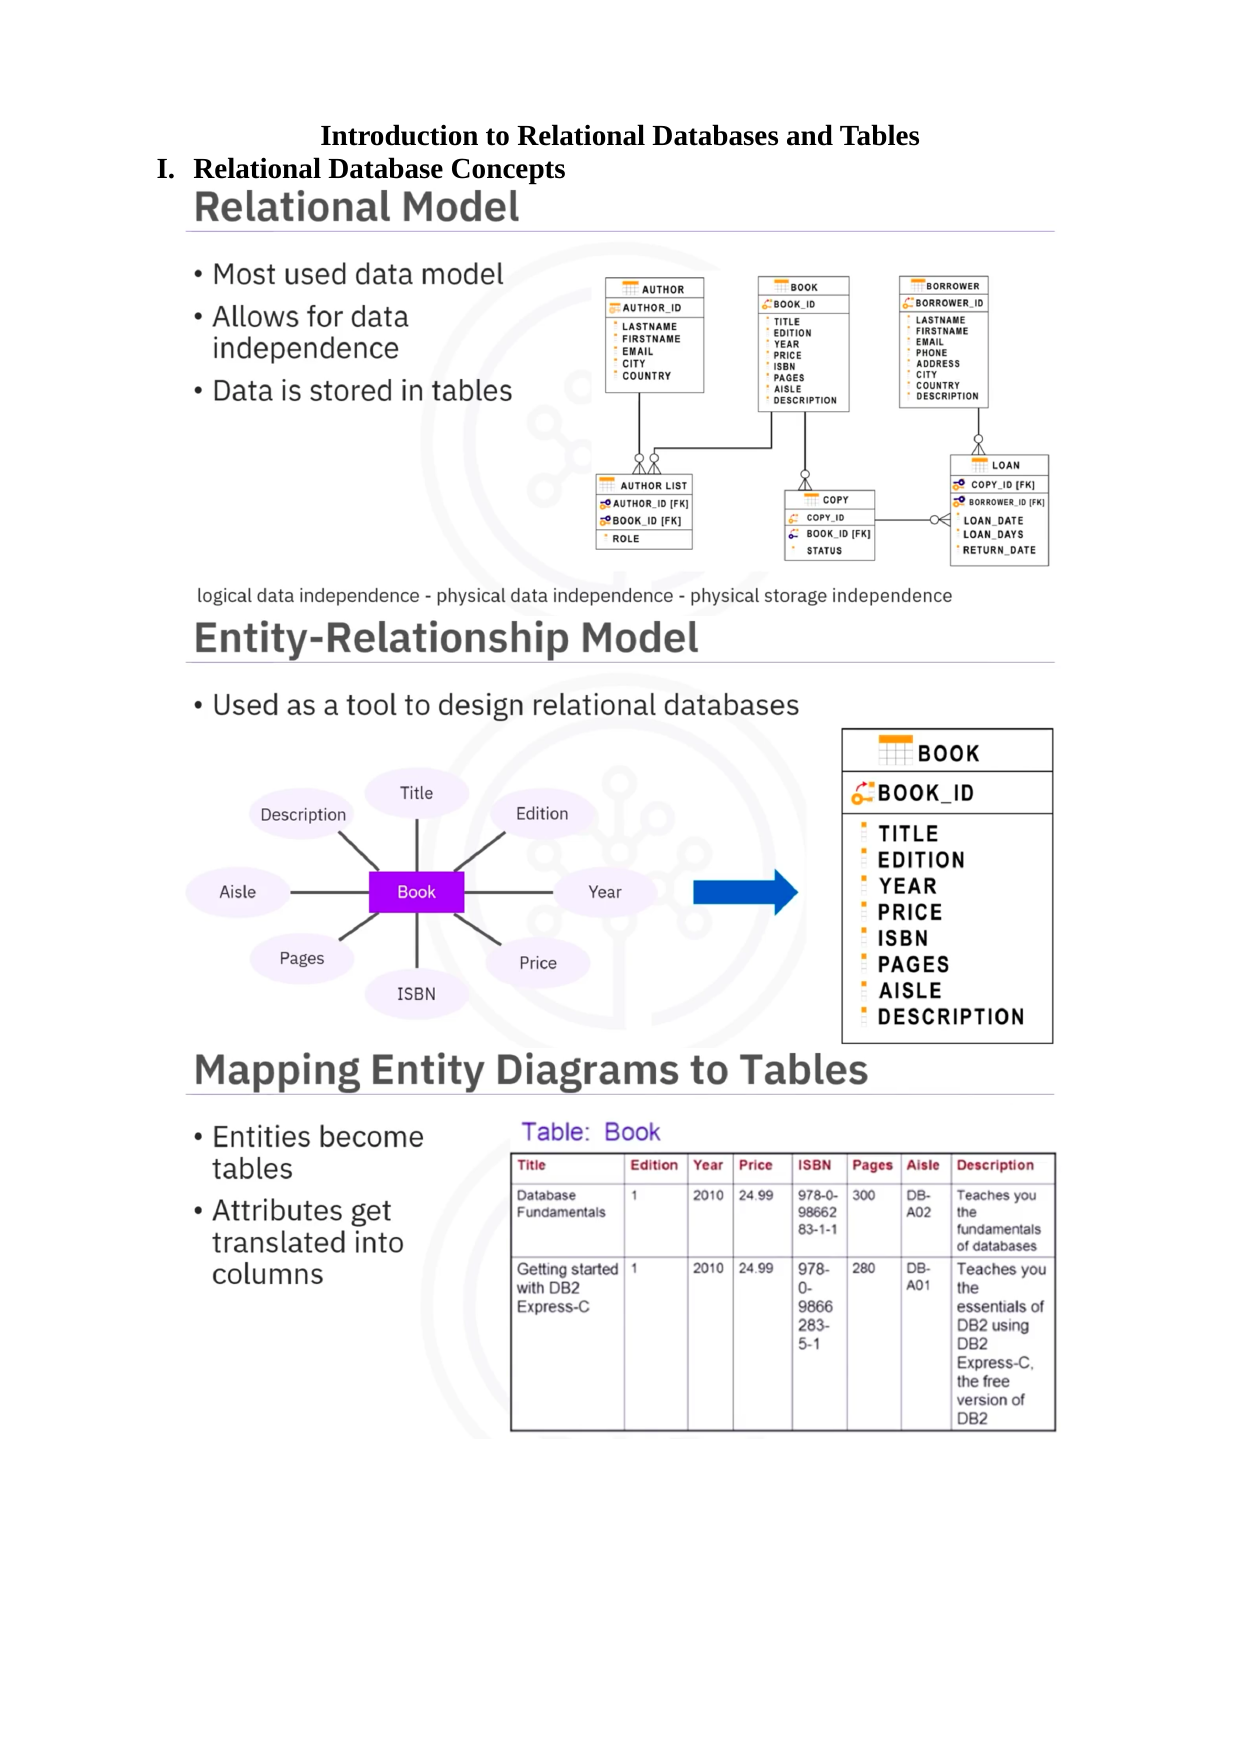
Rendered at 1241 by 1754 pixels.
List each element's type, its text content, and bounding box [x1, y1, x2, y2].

picture [118, 185, 1123, 1439]
text Introduction to Relational Databases and Tables [118, 118, 1122, 152]
list Relational Database Concepts [175, 152, 1122, 185]
